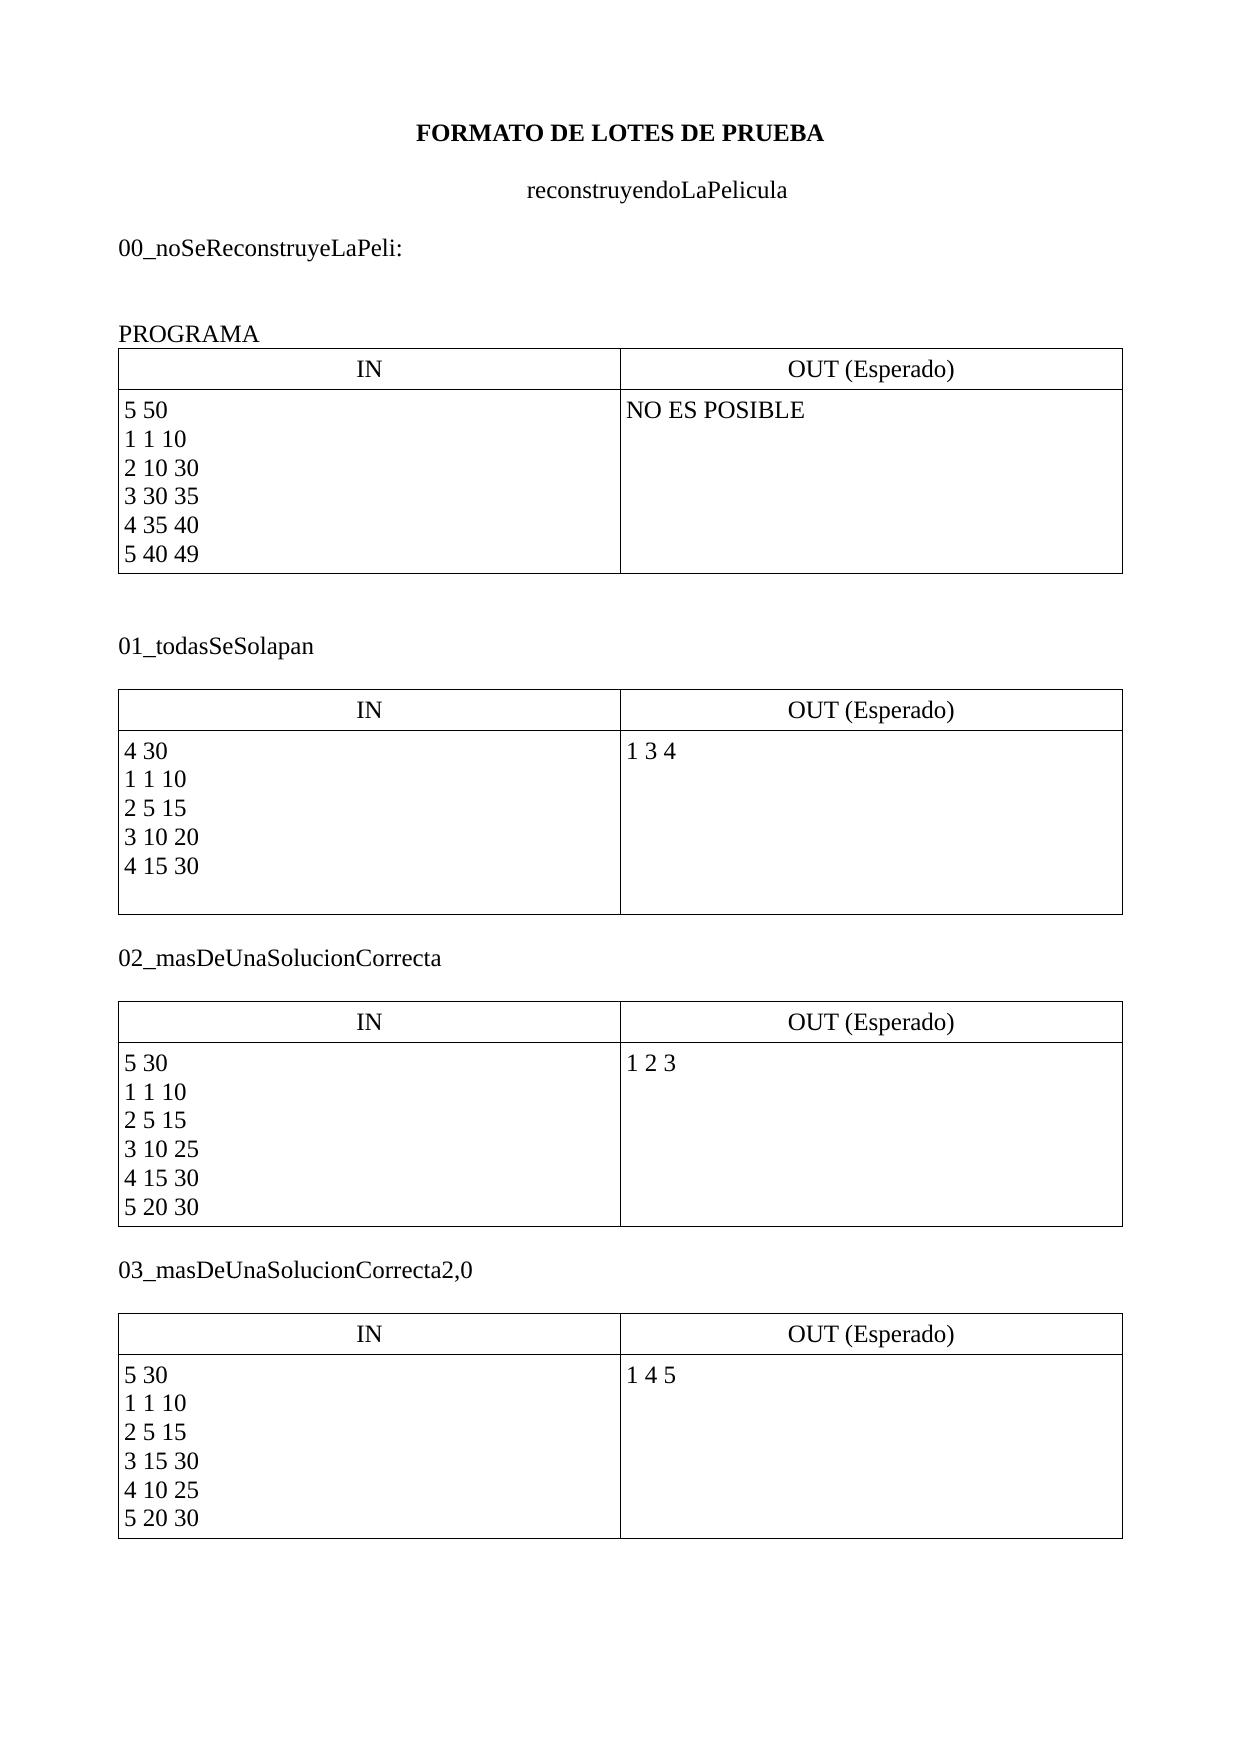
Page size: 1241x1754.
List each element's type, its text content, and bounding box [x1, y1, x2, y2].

table_cell 4 30 1 1 10 2 5 15 3 10 20 4 15 30 [119, 731, 620, 914]
table_cell 5 30 1 1 10 2 5 15 3 15 30 4 10 25 5 20 30 [119, 1355, 620, 1538]
table_header OUT (Esperado) [621, 690, 1122, 729]
table_header IN [119, 1002, 620, 1042]
table_header OUT (Esperado) [621, 1002, 1122, 1042]
text 00_noSeReconstruyeLaPeli: [118, 233, 1122, 262]
table_cell 1 4 5 [621, 1355, 1122, 1538]
table_cell 1 3 4 [621, 731, 1122, 914]
table_cell 5 30 1 1 10 2 5 15 3 10 25 4 15 30 5 20 30 [119, 1043, 620, 1226]
text PROGRAMA [118, 319, 1122, 348]
table_cell NO ES POSIBLE [621, 390, 1122, 573]
table_header IN [119, 349, 620, 389]
table_header IN [119, 690, 620, 729]
table_header OUT (Esperado) [621, 349, 1122, 389]
table_cell 5 50 1 1 10 2 10 30 3 30 35 4 35 40 5 40 49 [119, 390, 620, 573]
text 02_masDeUnaSolucionCorrecta [118, 943, 1122, 972]
table_header IN [119, 1314, 620, 1353]
text 03_masDeUnaSolucionCorrecta2,0 [118, 1255, 1122, 1284]
text 01_todasSeSolapan [118, 631, 1122, 660]
table_header OUT (Esperado) [621, 1314, 1122, 1353]
text reconstruyendoLaPelicula [118, 176, 1122, 204]
text FORMATO DE LOTES DE PRUEBA [118, 118, 1122, 147]
table_cell 1 2 3 [621, 1043, 1122, 1226]
